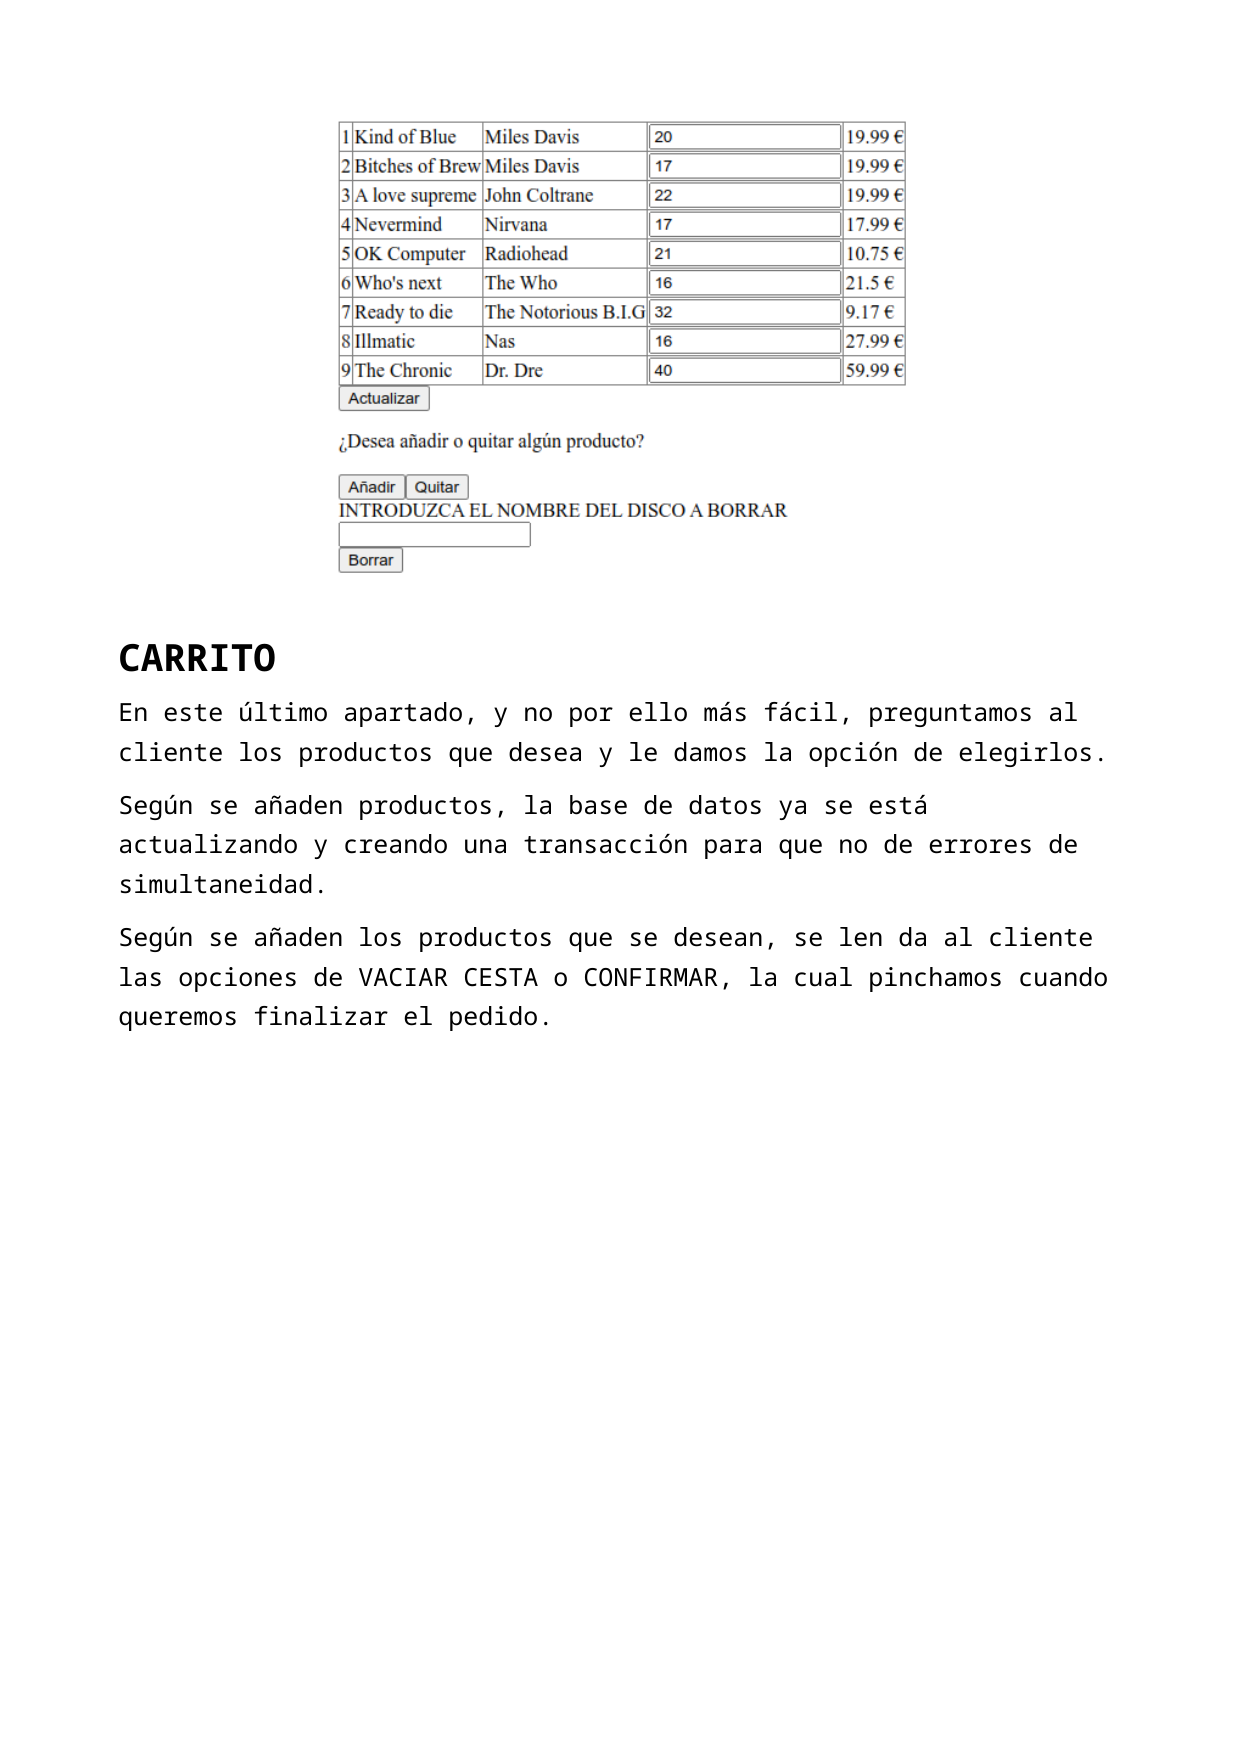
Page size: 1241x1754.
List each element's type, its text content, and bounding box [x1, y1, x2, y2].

subtitle CARRITO [118, 631, 1122, 682]
picture [329, 118, 912, 579]
text En este último apartado, y no por ello más fácil, preguntamos al cliente los productos que desea y le damos la opción de elegirlos. [118, 695, 1122, 768]
text Según se añaden productos, la base de datos ya se está actualizando y creando una transacción para que no de errores de simultaneidad. [118, 788, 1122, 900]
text Según se añaden los productos que se desean, se len da al cliente las opciones de VACIAR CESTA o CONFIRMAR, la cual pinchamos cuando queremos finalizar el pedido. [118, 920, 1122, 1032]
